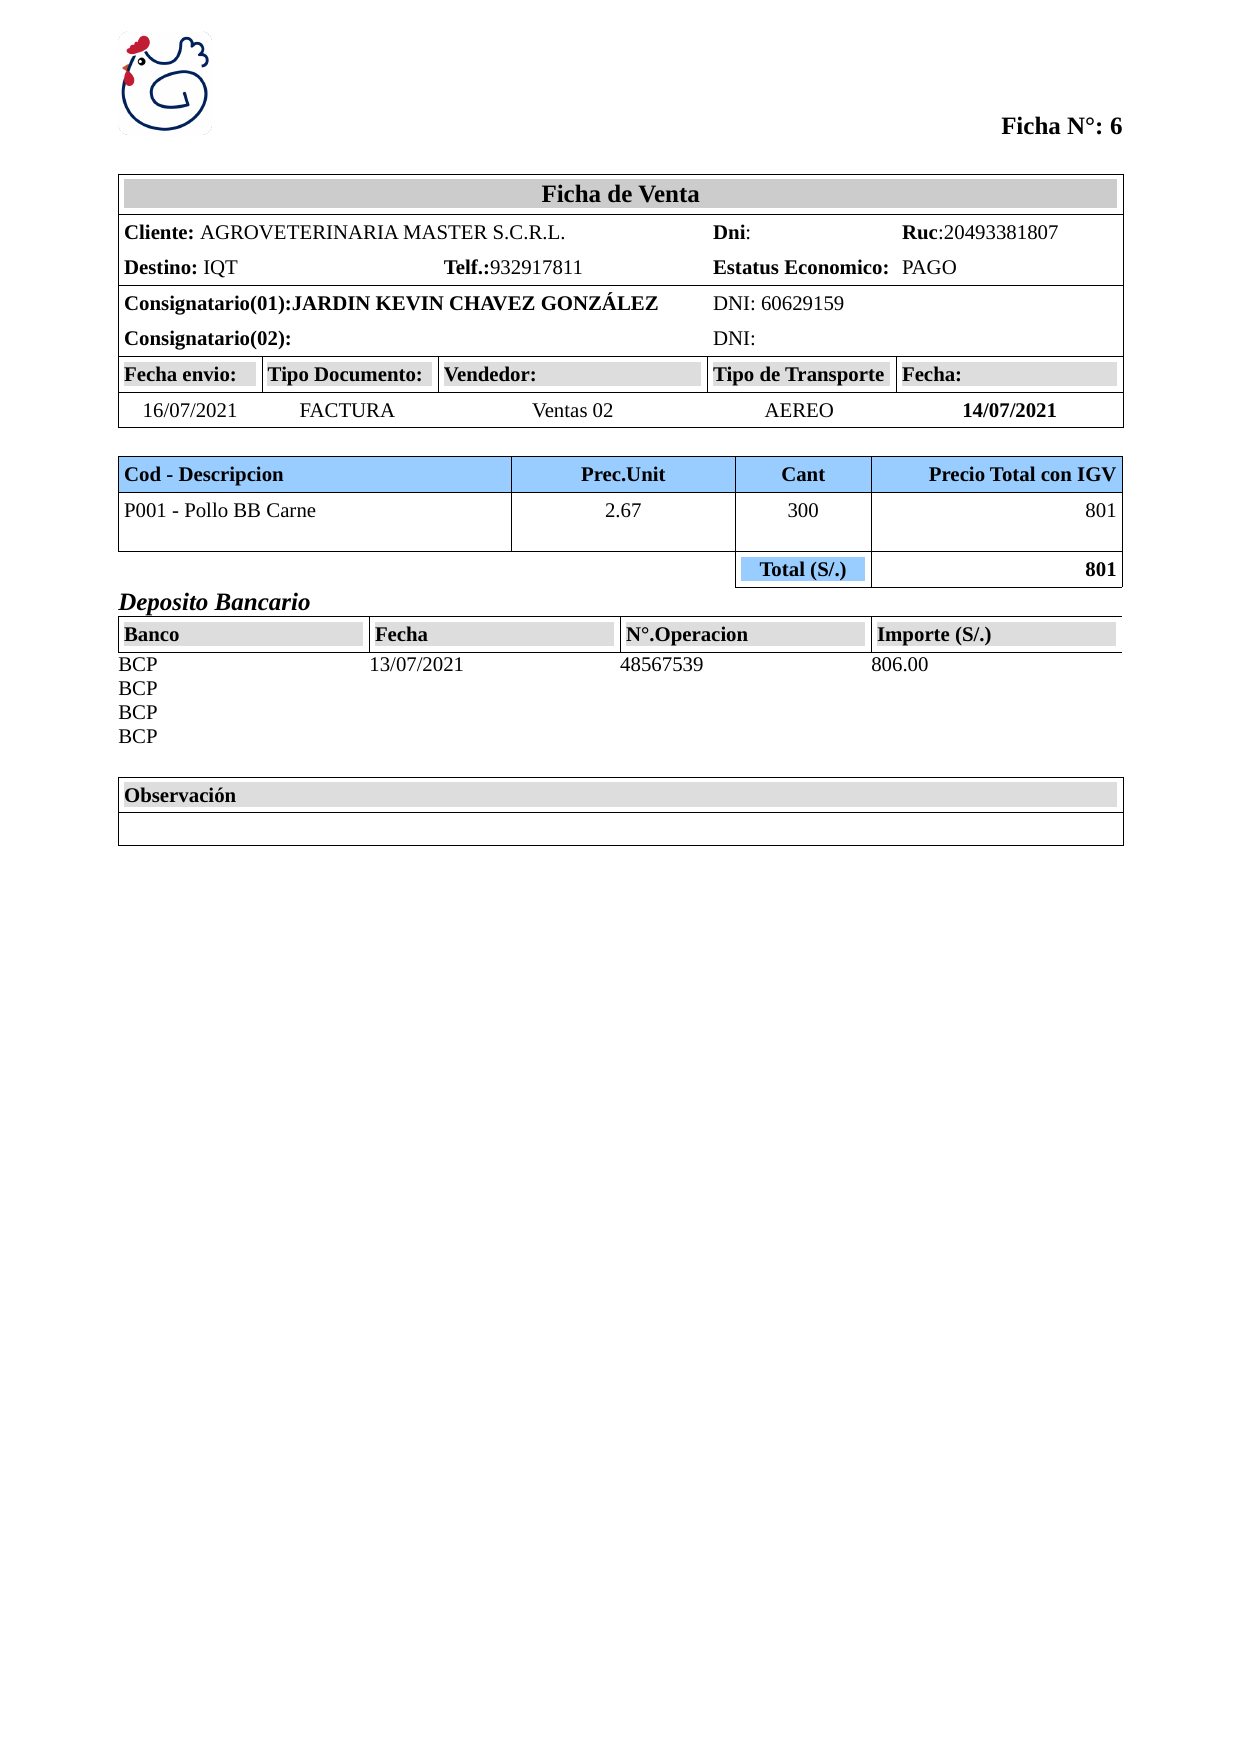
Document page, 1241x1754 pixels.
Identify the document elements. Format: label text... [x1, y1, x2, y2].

table_cell [871, 724, 1122, 748]
table_header Prec.Unit [512, 457, 735, 492]
picture [118, 31, 212, 135]
table_cell P001 - Pollo BB Carne [119, 493, 511, 551]
table_cell [511, 552, 735, 587]
table_cell 2.67 [512, 493, 735, 551]
table_cell 801 [872, 493, 1122, 551]
table_cell [620, 676, 871, 700]
table_cell PAGO [896, 249, 1123, 285]
table_cell [369, 676, 620, 700]
table_cell Consignatario(01):JARDIN KEVIN CHAVEZ GONZÁLEZ [119, 286, 707, 321]
table_header Ficha de Venta [119, 175, 1123, 214]
table_cell Ventas 02 [438, 393, 707, 427]
table_cell [369, 724, 620, 748]
table_cell Fecha envio: [119, 357, 262, 392]
table_cell BCP [118, 724, 369, 748]
table_cell [871, 700, 1122, 724]
table_cell Destino: IQT [119, 249, 438, 285]
table_cell Cliente: AGROVETERINARIA MASTER S.C.R.L. [119, 215, 707, 249]
table_header N°.Operacion [621, 617, 871, 652]
table_cell Vendedor: [439, 357, 707, 392]
table_cell 801 [872, 552, 1122, 587]
table_cell [118, 552, 511, 587]
table_cell [119, 813, 1123, 845]
table_cell 13/07/2021 [369, 653, 620, 676]
table_cell Tipo Documento: [263, 357, 438, 392]
table_header Observación [119, 778, 1123, 812]
table_cell Telf.:932917811 [438, 249, 707, 285]
table_cell 48567539 [620, 653, 871, 676]
table_cell Estatus Economico: [707, 249, 896, 285]
table_cell Fecha: [897, 357, 1123, 392]
table_cell 16/07/2021 [119, 393, 262, 427]
table_cell 806.00 [871, 653, 1122, 676]
table_cell Total (S/.) [736, 552, 871, 587]
table_cell BCP [118, 653, 369, 676]
table_cell FACTURA [262, 393, 438, 427]
table_cell 300 [736, 493, 871, 551]
table_cell DNI: [707, 321, 1123, 356]
table_cell DNI: 60629159 [707, 286, 1123, 321]
table_header Importe (S/.) [872, 617, 1122, 652]
table_header Cant [736, 457, 871, 492]
table_cell Ruc:20493381807 [896, 215, 1123, 249]
table_cell BCP [118, 700, 369, 724]
table_cell 14/07/2021 [896, 393, 1123, 427]
table_cell Dni: [707, 215, 896, 249]
table_cell Tipo de Transporte [708, 357, 896, 392]
table_header Banco [119, 617, 369, 652]
table_cell [369, 700, 620, 724]
table_cell [871, 676, 1122, 700]
table_header Fecha [370, 617, 620, 652]
table_header Cod - Descripcion [119, 457, 511, 492]
table_cell [620, 724, 871, 748]
table_cell AEREO [707, 393, 896, 427]
table_cell BCP [118, 676, 369, 700]
table_header Precio Total con IGV [872, 457, 1122, 492]
text Deposito Bancario [118, 587, 1122, 616]
table_cell Consignatario(02): [119, 321, 707, 356]
table_cell [620, 700, 871, 724]
